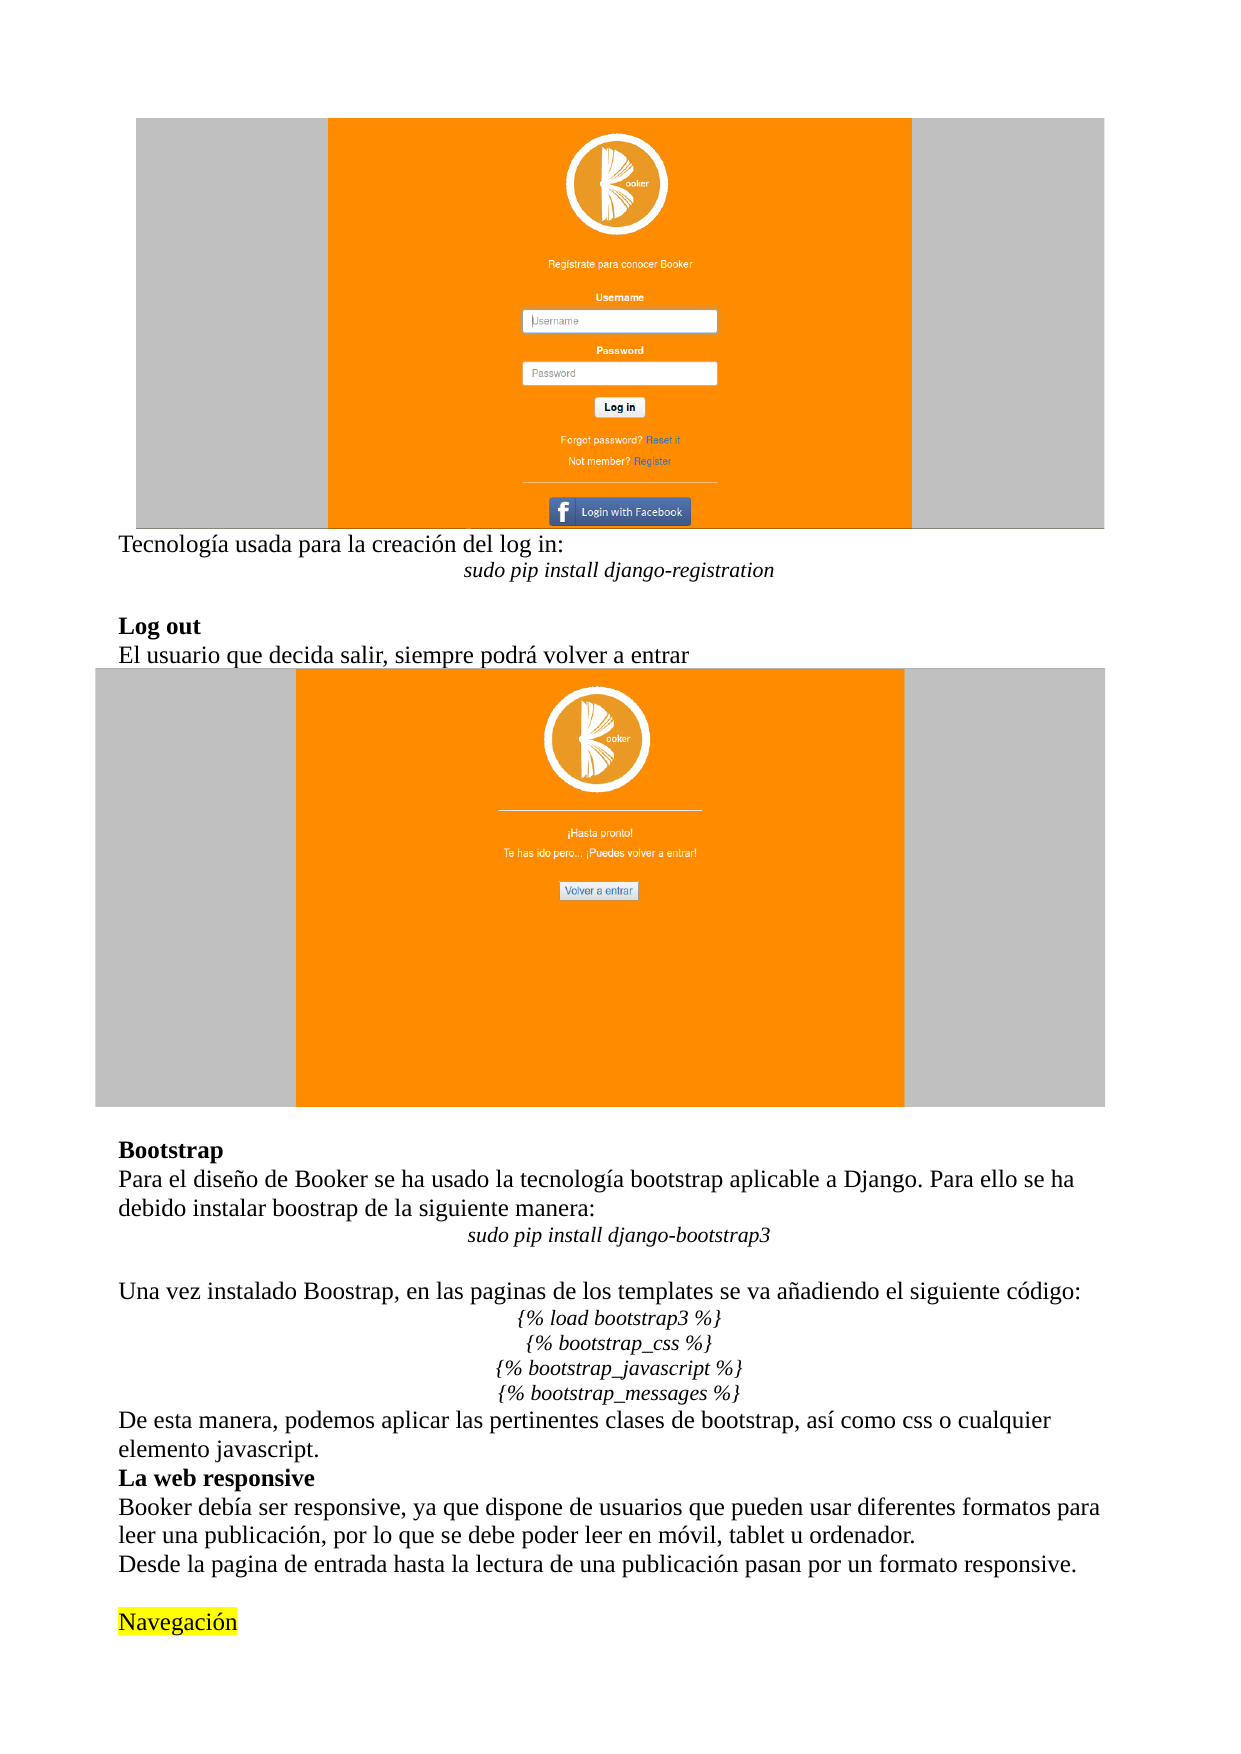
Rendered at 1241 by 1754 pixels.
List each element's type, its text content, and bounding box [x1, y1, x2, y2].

text Una vez instalado Boostrap, en las paginas de los templates se va añadiendo el siguiente código: [118, 1276, 1122, 1304]
text Para el diseño de Booker se ha usado la tecnología bootstrap aplicable a Django. Para ello se ha debido instalar boostrap de la siguiente manera: [118, 1164, 1122, 1222]
text Tecnología usada para la creación del log in: [118, 118, 1122, 557]
text sudo pip install django-bootstrap3 [118, 1222, 1122, 1247]
text sudo pip install django-registration [118, 557, 1122, 583]
text Desde la pagina de entrada hasta la lectura de una publicación pasan por un formato responsive. [118, 1549, 1122, 1578]
text Log out [118, 611, 1122, 640]
text Navegación [118, 1607, 1122, 1635]
text Bootstrap [118, 1136, 1122, 1164]
text El usuario que decida salir, siempre podrá volver a entrar [118, 640, 1122, 669]
text {% bootstrap_messages %} [118, 1380, 1122, 1405]
text La web responsive [118, 1463, 1122, 1492]
text {% load bootstrap3 %} [118, 1304, 1122, 1330]
text {% bootstrap_javascript %} [118, 1355, 1122, 1380]
text Booker debía ser responsive, ya que dispone de usuarios que pueden usar diferentes formatos para leer una publicación, por lo que se debe poder leer en móvil, tablet u ordenador. [118, 1492, 1122, 1549]
text {% bootstrap_css %} [118, 1330, 1122, 1355]
picture [95, 668, 1106, 1107]
picture [136, 118, 1105, 529]
text De esta manera, podemos aplicar las pertinentes clases de bootstrap, así como css o cualquier elemento javascript. [118, 1405, 1122, 1463]
